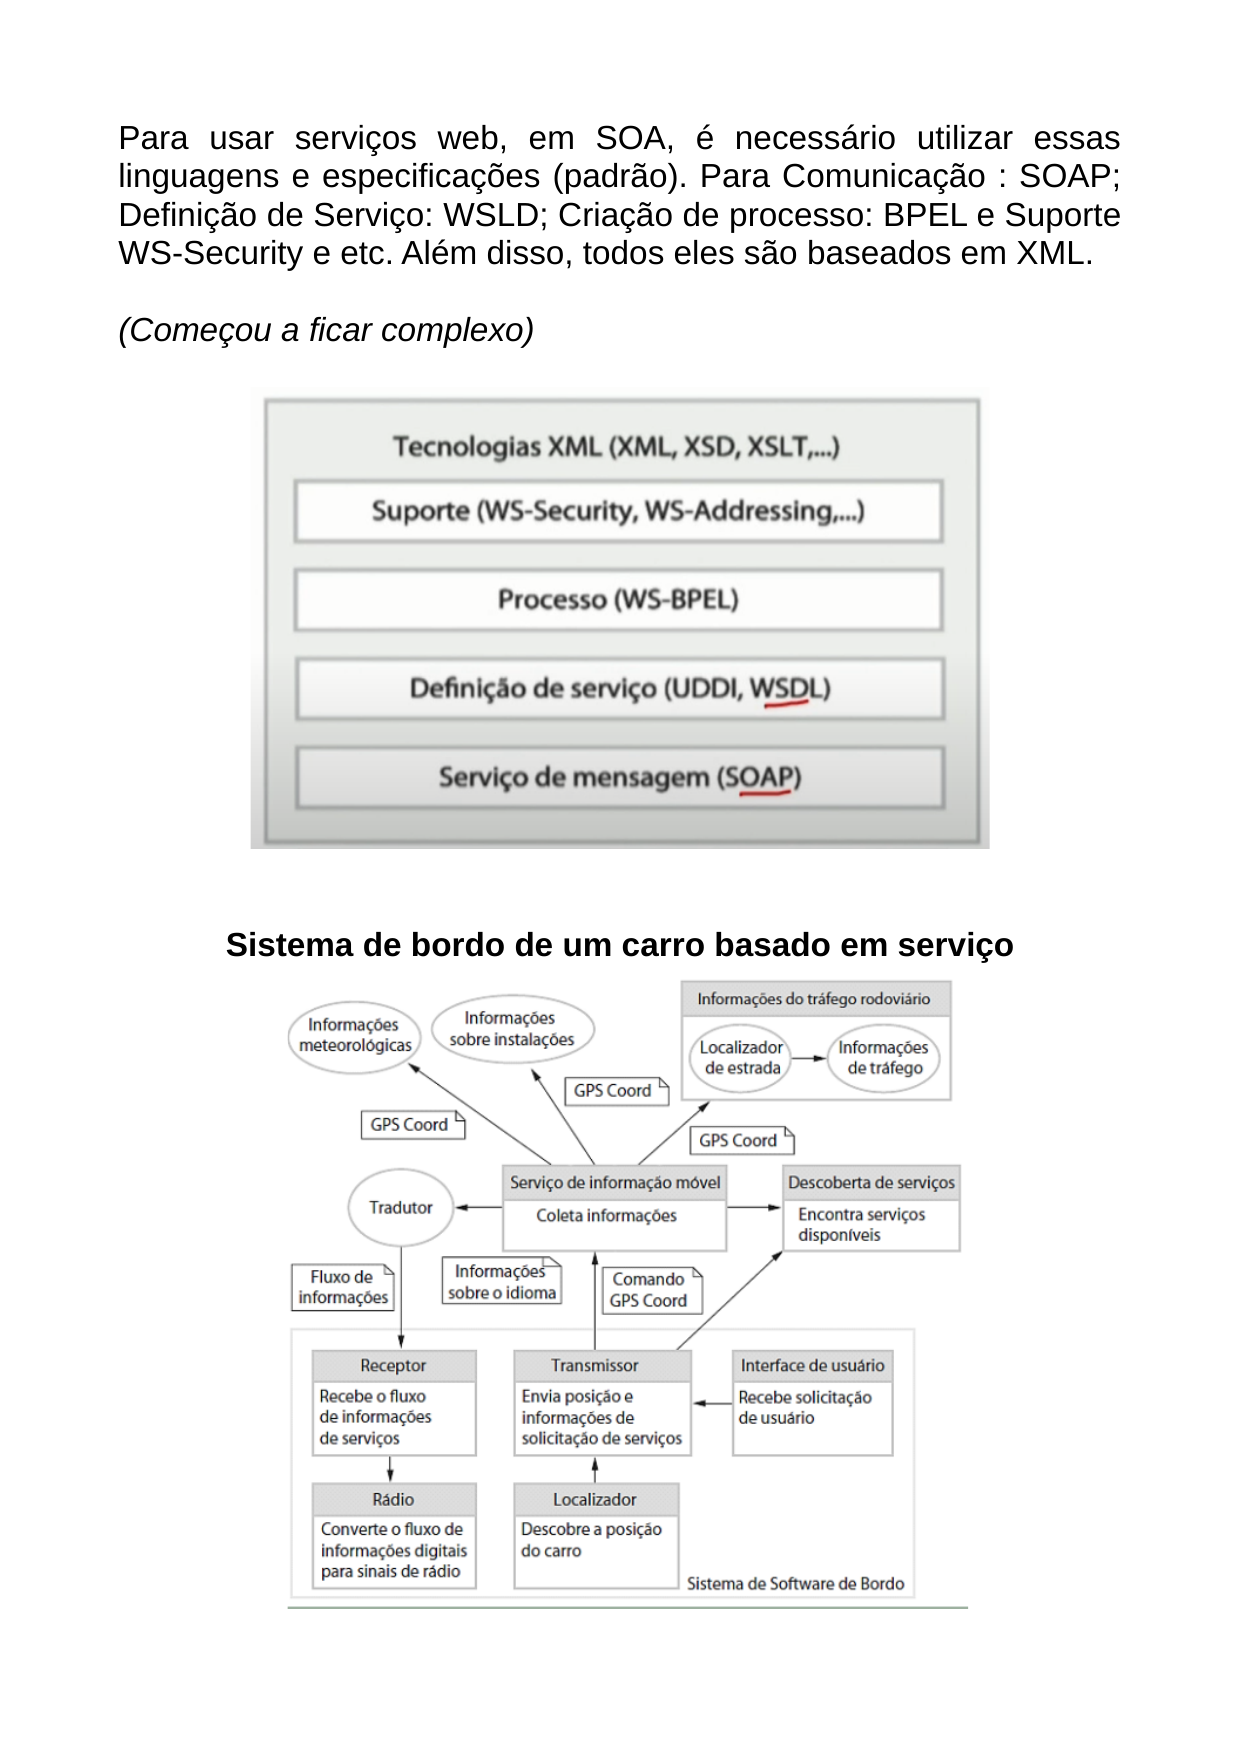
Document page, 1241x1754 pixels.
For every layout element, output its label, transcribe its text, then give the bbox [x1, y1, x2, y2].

text Sistema de bordo de um carro basado em serviço [118, 925, 1122, 964]
text (Começou a ficar complexo) [118, 310, 1122, 349]
picture [287, 975, 969, 1609]
text Para usar serviços web, em SOA, é necessário utilizar essas linguagens e especificações (padrão). Para Comunicação : SOAP; Definição de Serviço: WSLD; Criação de processo: BPEL e Suporte WS-Security e etc. Além disso, todos eles são baseados em XML. [118, 118, 1122, 272]
picture [250, 387, 990, 849]
